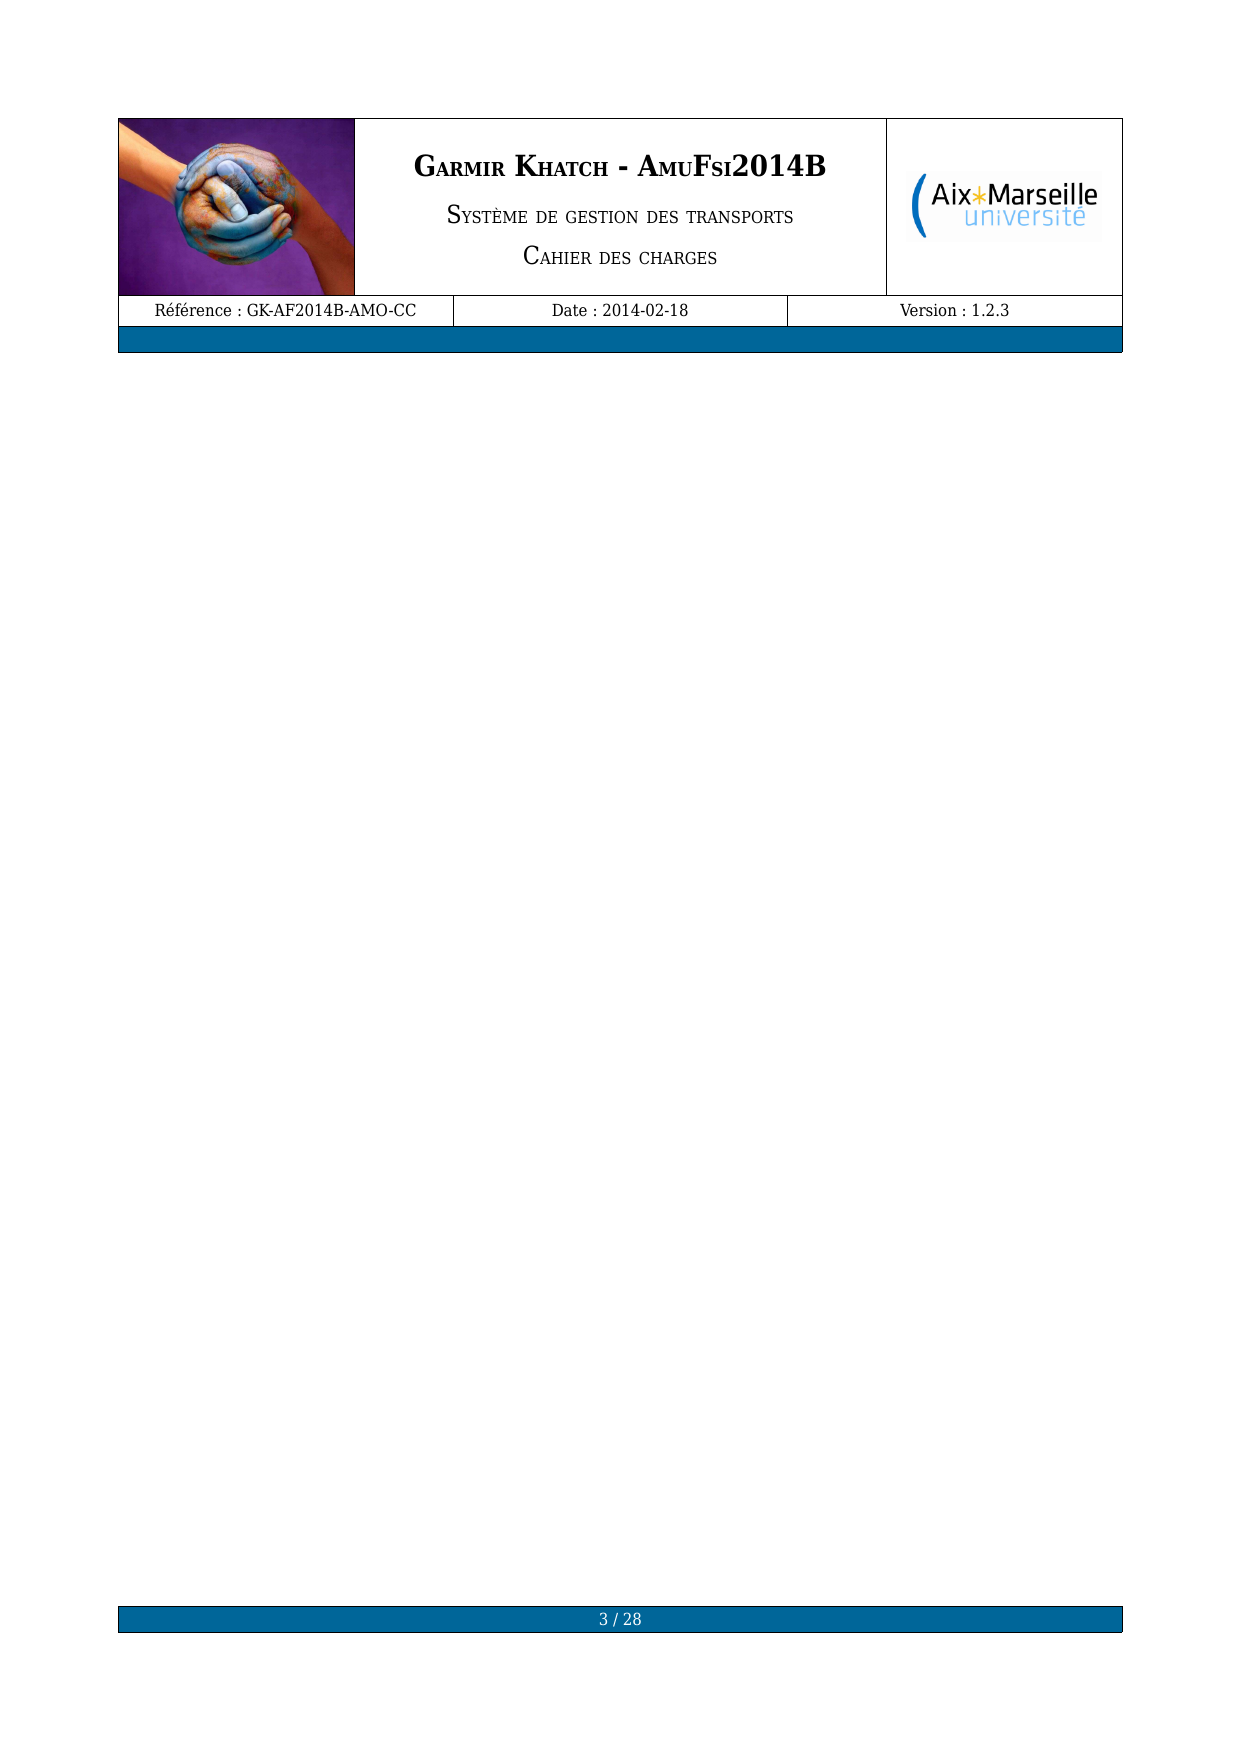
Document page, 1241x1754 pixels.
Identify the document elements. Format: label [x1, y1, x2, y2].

picture [887, 126, 1122, 288]
picture [119, 119, 354, 295]
